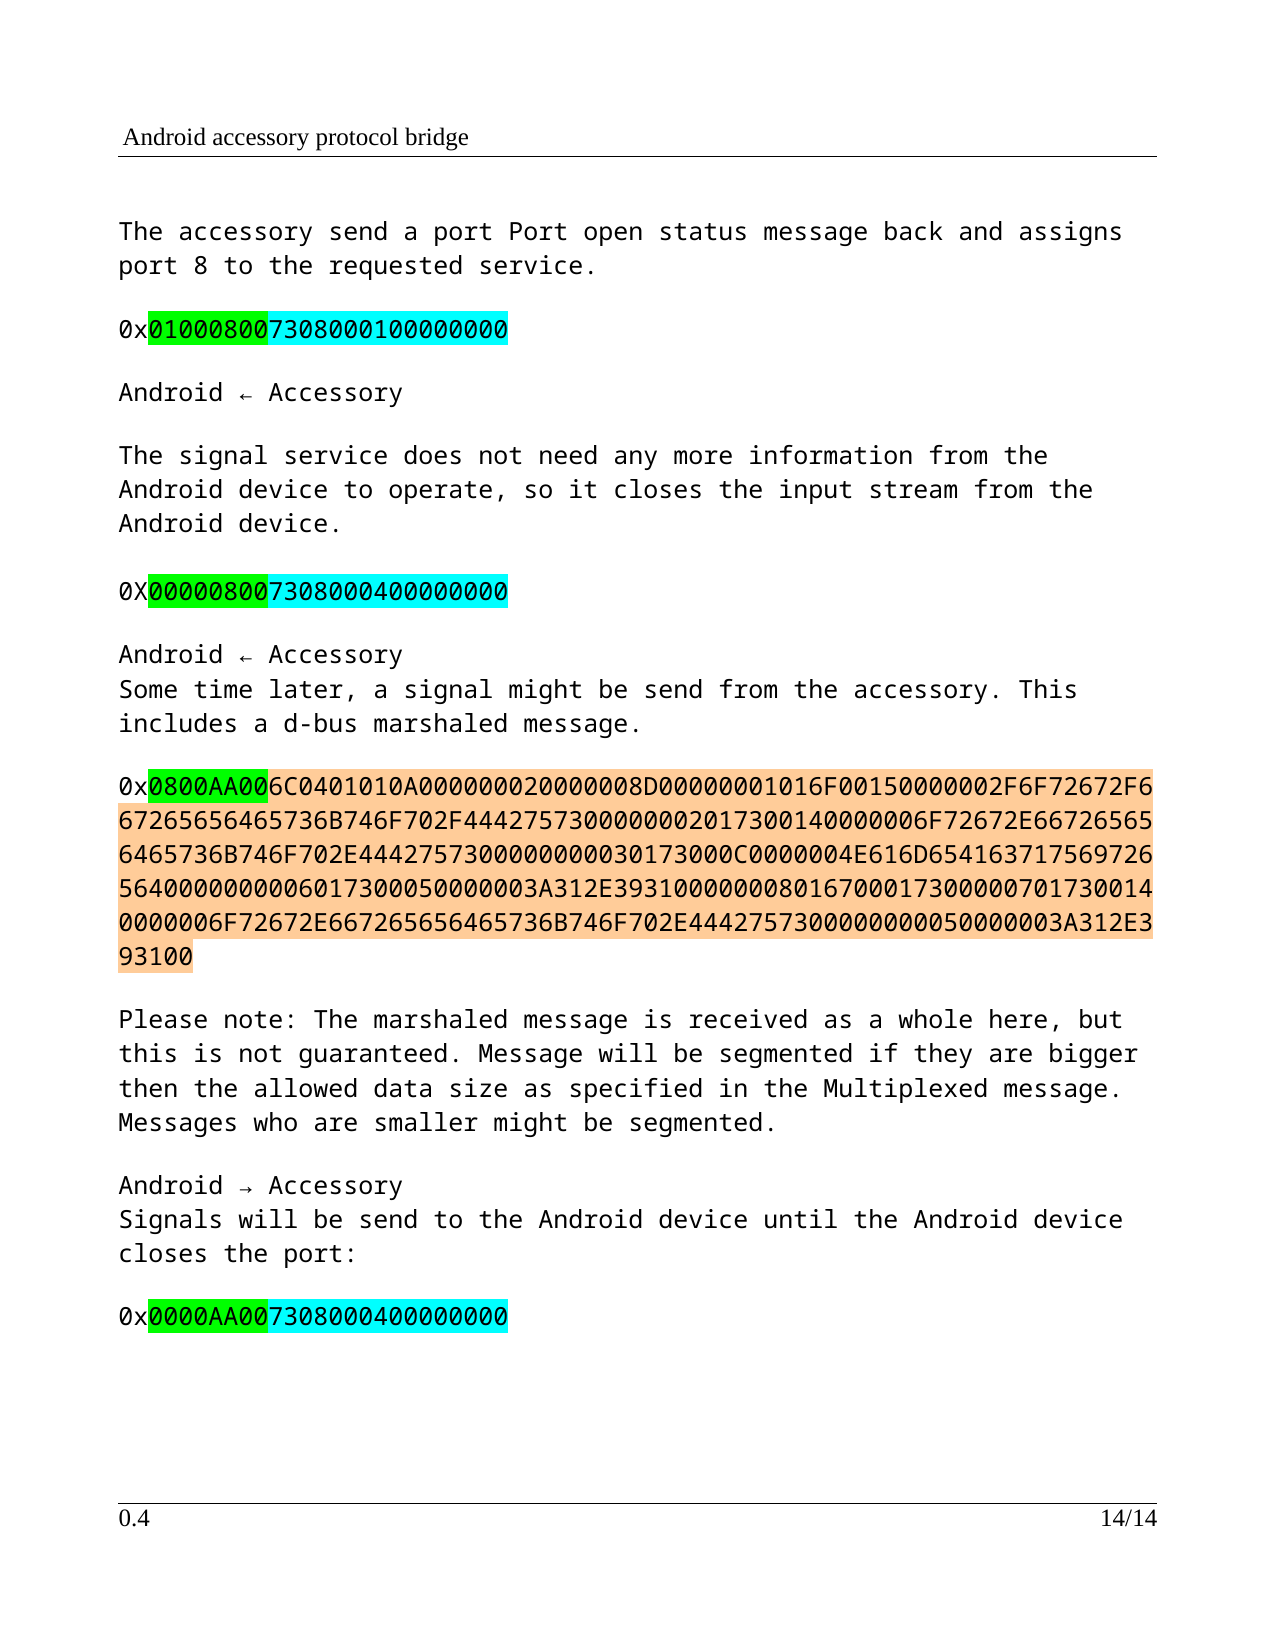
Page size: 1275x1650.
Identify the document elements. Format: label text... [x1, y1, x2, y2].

text 0x010008007308000100000000 [118, 311, 1157, 345]
text The signal service does not need any more information from the Android device to operate, so it closes the input stream from the Android device. [118, 438, 1157, 540]
text Android ← Accessory [118, 637, 1157, 671]
text 0x0800AA006C0401010A000000020000008D00000001016F00150000002F6F72672F667265656465736B746F702F4442757300000002017300140000006F72672E667265656465736B746F702E4442757300000000030173000C0000004E616D6541637175697265640000000006017300050000003A312E3931000000080167000173000007017300140000006F72672E667265656465736B746F702E4442757300000000050000003A312E393100 [118, 768, 1157, 973]
text Android ← Accessory [118, 374, 1157, 408]
text Please note: The marshaled message is received as a whole here, but this is not guaranteed. Message will be segmented if they are bigger then the allowed data size as specified in the Multiplexed message. Messages who are smaller might be segmented. [118, 1002, 1157, 1138]
text Some time later, a signal might be send from the accessory. This includes a d-bus marshaled message. [118, 671, 1157, 739]
text Signals will be send to the Android device until the Android device closes the port: [118, 1202, 1157, 1270]
text 0x0000AA007308000400000000 [118, 1299, 1157, 1333]
text The accessory send a port Port open status message back and assigns port 8 to the requested service. [118, 214, 1157, 282]
text 0X000008007308000400000000 [118, 540, 1157, 608]
text Android → Accessory [118, 1167, 1157, 1202]
